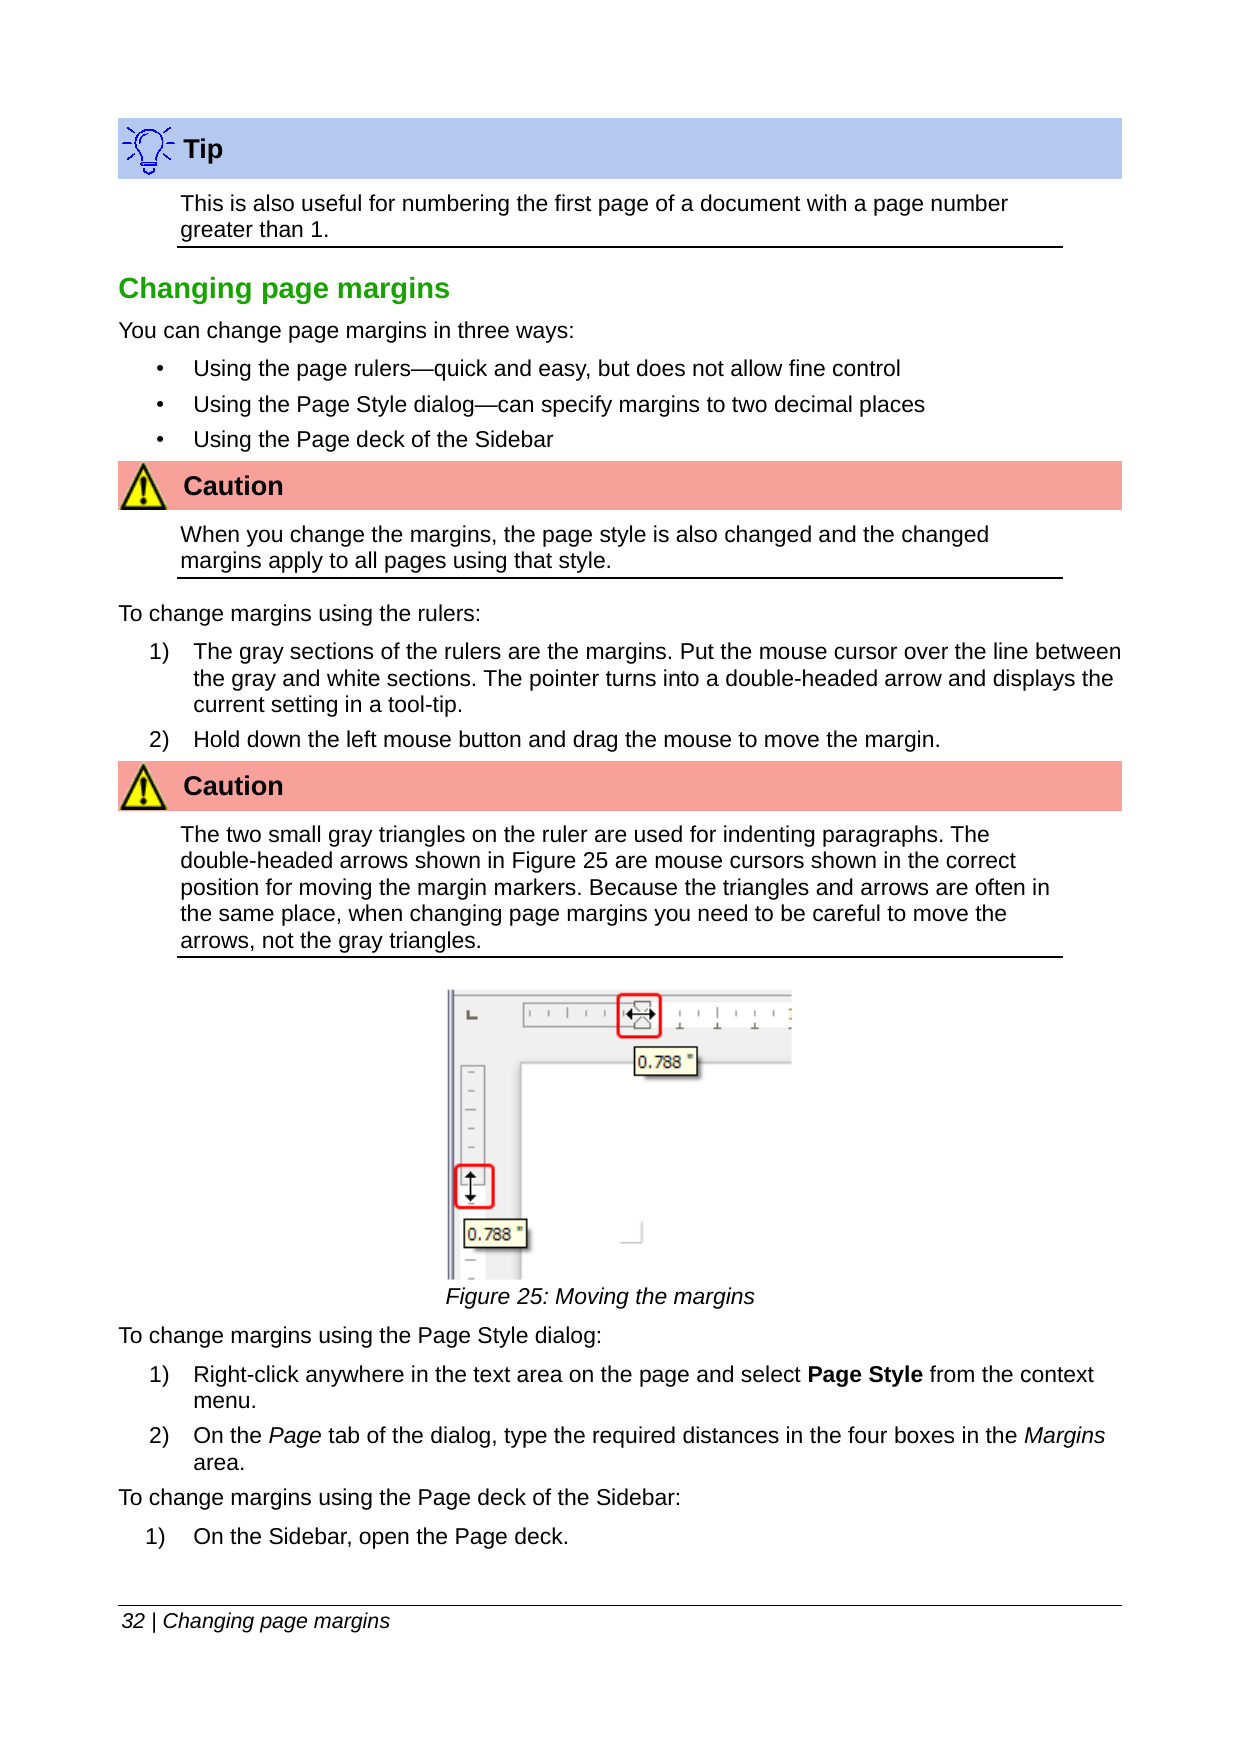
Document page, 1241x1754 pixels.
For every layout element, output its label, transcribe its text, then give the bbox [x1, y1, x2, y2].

picture [119, 762, 167, 810]
text This is also useful for numbering the first page of a document with a page number greater than 1. [177, 187, 1063, 246]
subtitle Tip [118, 118, 1122, 179]
picture [445, 987, 795, 1283]
picture [119, 119, 179, 179]
picture [119, 461, 167, 510]
text To change margins using the rulers: [118, 600, 1122, 626]
text To change margins using the Page Style dialog: [118, 1322, 1122, 1348]
text Figure 25: Moving the margins [445, 1283, 795, 1309]
list Using the Page deck of the Sidebar [156, 426, 1122, 452]
subtitle Caution [118, 761, 1122, 811]
text When you change the margins, the page style is also changed and the changed margins apply to all pages using that style. [177, 518, 1063, 577]
subtitle Changing page margins [118, 271, 1122, 305]
text To change margins using the Page deck of the Sidebar: [118, 1484, 1122, 1510]
list You can change page margins in three ways: [118, 317, 1122, 343]
list The gray sections of the rulers are the margins. Put the mouse cursor over the line between the gray and white sections. The pointer turns into a double-headed arrow and displays the current setting in a tool-tip. [169, 638, 1122, 717]
list Right-click anywhere in the text area on the page and select Page Style from the context menu. [169, 1361, 1122, 1413]
list Using the Page Style dialog—can specify margins to two decimal places [156, 391, 1122, 417]
list On the Sidebar, open the Page deck. [165, 1523, 1122, 1549]
subtitle Caution [167, 461, 1122, 510]
list Using the page rulers—quick and easy, but does not allow fine control [156, 355, 1122, 382]
list On the Page tab of the dialog, type the required distances in the four boxes in the Margins area. [169, 1422, 1122, 1475]
text The two small gray triangles on the ruler are used for indenting paragraphs. The double-headed arrows shown in Figure 25 are mouse cursors shown in the correct position for moving the margin markers. Because the triangles and arrows are often in the same place, when changing page margins you need to be careful to move the arrows, not the gray triangles. [177, 818, 1063, 956]
list Hold down the left mouse button and drag the mouse to move the margin. [169, 726, 1122, 752]
